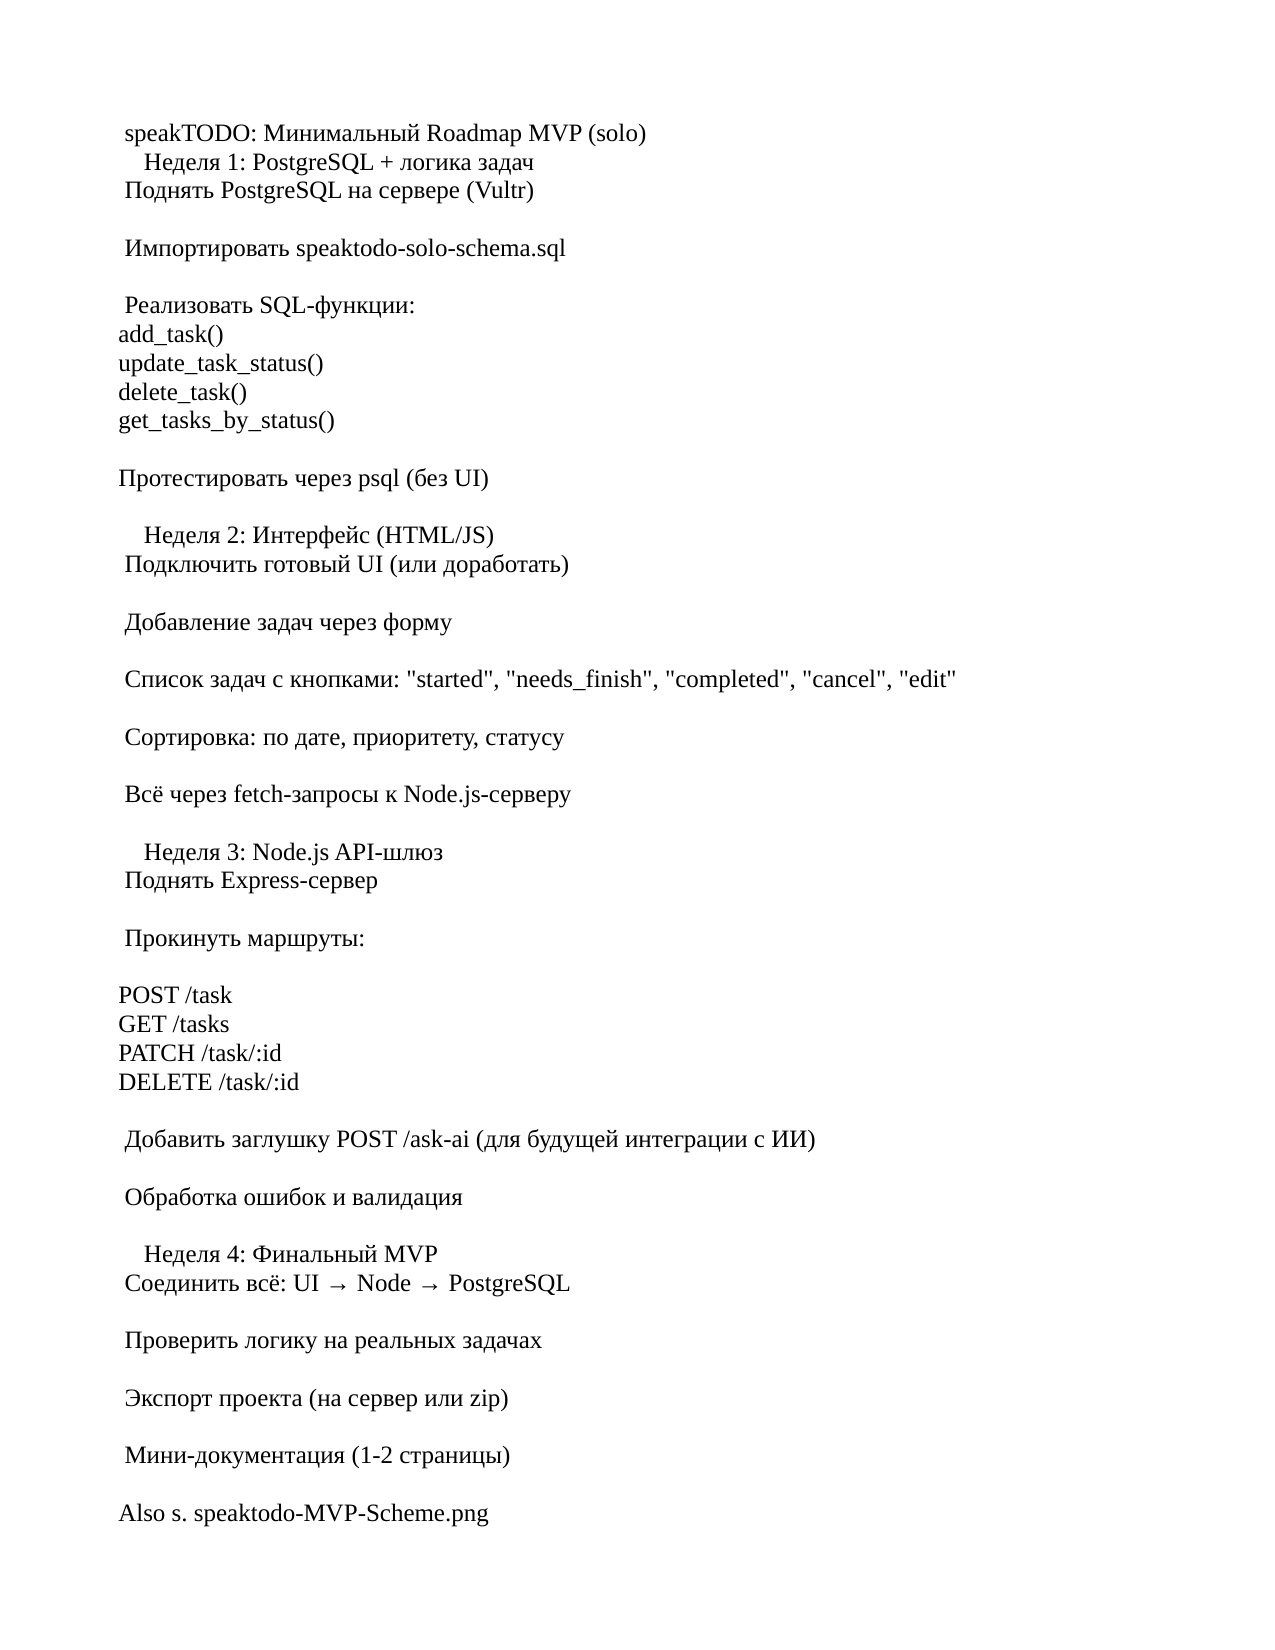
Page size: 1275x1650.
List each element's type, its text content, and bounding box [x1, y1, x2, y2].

text ✅ Неделя 3: Node.js API-шлюз [118, 837, 1157, 866]
text get_tasks_by_status() [118, 406, 1157, 434]
text DELETE /task/:id [118, 1067, 1157, 1096]
text update_task_status() [118, 348, 1157, 377]
text ✅ Неделя 1: PostgreSQL + логика задач [118, 147, 1157, 176]
text GET /tasks [118, 1009, 1157, 1038]
text Поднять PostgreSQL на сервере (Vultr) [118, 176, 1157, 204]
text ✅ Неделя 2: Интерфейс (HTML/JS) [118, 521, 1157, 549]
text POST /task [118, 981, 1157, 1009]
text Реализовать SQL-функции: [118, 291, 1157, 319]
text Обработка ошибок и валидация [118, 1182, 1157, 1211]
text Прокинуть маршруты: [118, 923, 1157, 952]
text Импортировать speaktodo-solo-schema.sql [118, 233, 1157, 262]
text Проверить логику на реальных задачах [118, 1326, 1157, 1354]
text Also s. speaktodo-MVP-Scheme.png [118, 1498, 1157, 1527]
text speakTODO: Минимальный Roadmap MVP (solo) [118, 118, 1157, 147]
text Мини-документация (1-2 страницы) [118, 1441, 1157, 1469]
text Добавить заглушку POST /ask-ai (для будущей интеграции с ИИ) [118, 1124, 1157, 1153]
text Подключить готовый UI (или доработать) [118, 549, 1157, 578]
text Список задач с кнопками: "started", "needs_finish", "completed", "cancel", "edit" [118, 664, 1157, 693]
text Поднять Express-сервер [118, 866, 1157, 894]
text Сортировка: по дате, приоритету, статусу [118, 722, 1157, 751]
text add_task() [118, 319, 1157, 348]
text Добавление задач через форму [118, 607, 1157, 636]
text PATCH /task/:id [118, 1038, 1157, 1067]
text delete_task() [118, 377, 1157, 406]
text Экспорт проекта (на сервер или zip) [118, 1383, 1157, 1412]
text Соединить всё: UI → Node → PostgreSQL [118, 1268, 1157, 1297]
text ✅ Неделя 4: Финальный MVP [118, 1239, 1157, 1268]
text Всё через fetch-запросы к Node.js-серверу [118, 779, 1157, 808]
text Протестировать через psql (без UI) [118, 463, 1157, 492]
